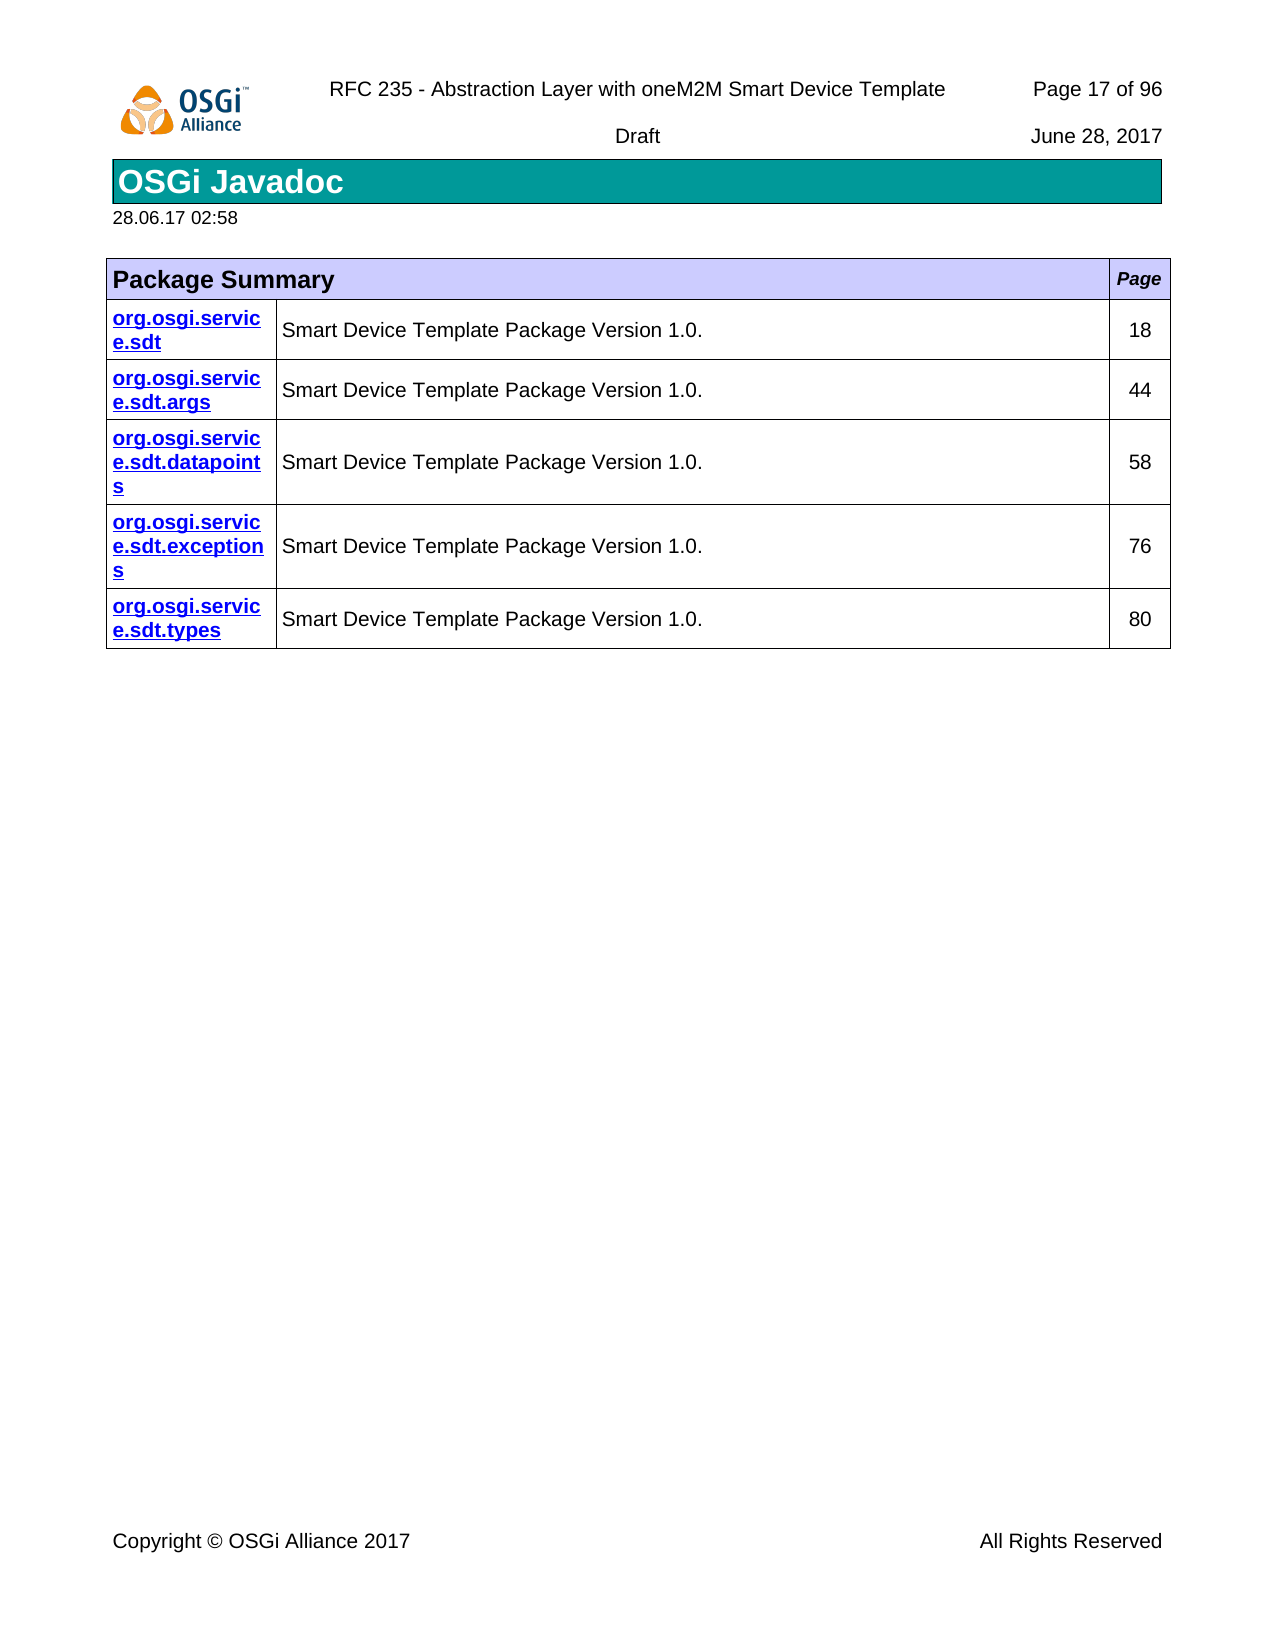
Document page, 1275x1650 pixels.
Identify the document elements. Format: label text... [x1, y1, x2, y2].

table_cell Smart Device Template Package Version 1.0. [277, 360, 1109, 419]
table_cell org.osgi.service.sdt.datapoints [107, 420, 276, 503]
table_cell 44 [1110, 360, 1170, 419]
picture [113, 78, 257, 142]
table_cell org.osgi.service.sdt.types [107, 589, 276, 648]
table_cell 80 [1110, 589, 1170, 648]
text 28.06.17 02:58 [112, 207, 1162, 229]
table_cell Smart Device Template Package Version 1.0. [277, 300, 1109, 359]
table_header Package Summary [107, 259, 1109, 299]
table_header Page [1110, 259, 1170, 299]
table_cell Smart Device Template Package Version 1.0. [277, 505, 1109, 588]
table_cell 76 [1110, 505, 1170, 588]
table_cell org.osgi.service.sdt [107, 300, 276, 359]
table_cell 18 [1110, 300, 1170, 359]
table_cell 58 [1110, 420, 1170, 503]
table_cell Smart Device Template Package Version 1.0. [277, 420, 1109, 503]
table_cell Smart Device Template Package Version 1.0. [277, 589, 1109, 648]
table_cell org.osgi.service.sdt.args [107, 360, 276, 419]
table_cell org.osgi.service.sdt.exceptions [107, 505, 276, 588]
subtitle OSGi Javadoc [114, 160, 1161, 203]
